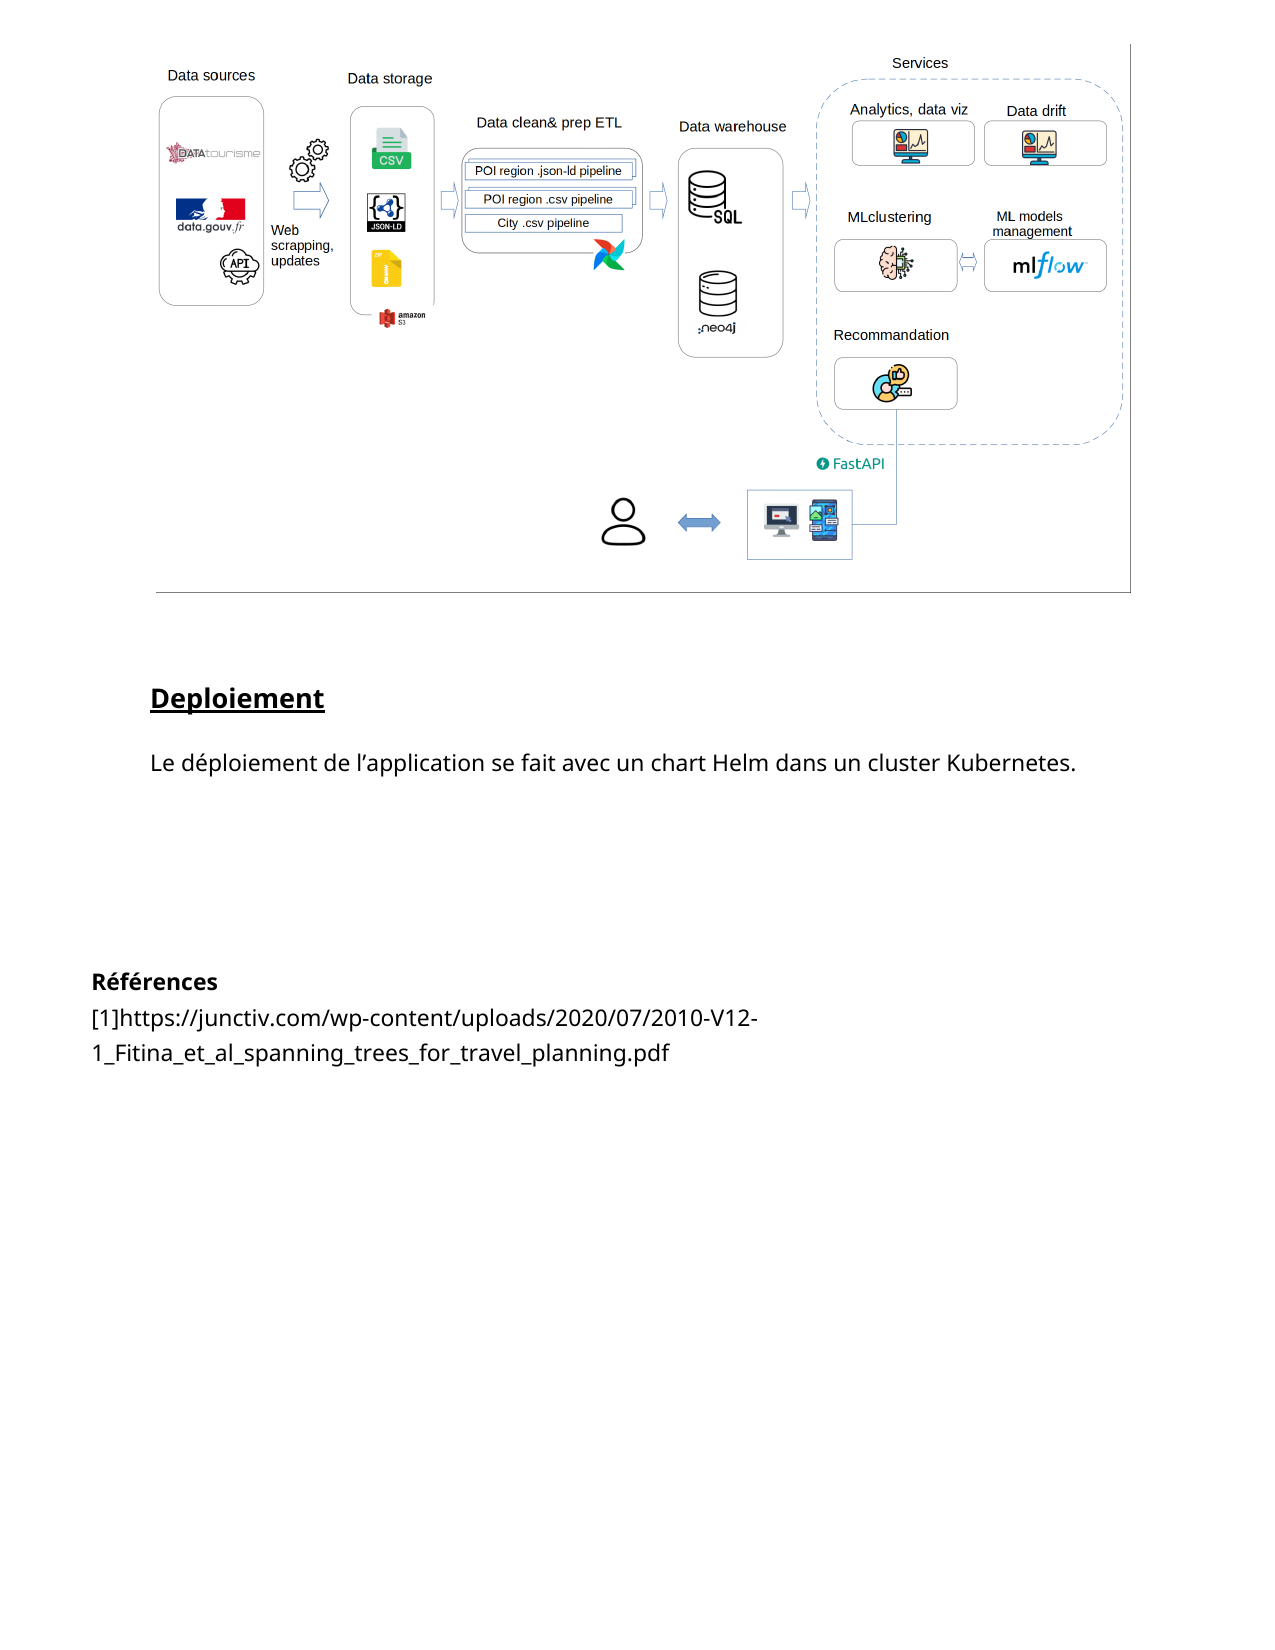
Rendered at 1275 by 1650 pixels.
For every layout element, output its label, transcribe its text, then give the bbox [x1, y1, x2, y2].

text Deploiement [150, 679, 1213, 716]
picture [156, 44, 1131, 593]
text [1]https://junctiv.com/wp-content/uploads/2020/07/2010-V12-1_Fitina_et_al_spanning_trees_for_travel_planning.pdf [91, 1001, 1213, 1069]
text Références [91, 966, 1213, 997]
text Le déploiement de l’application se fait avec un chart Helm dans un cluster Kubernetes. [150, 747, 1213, 778]
